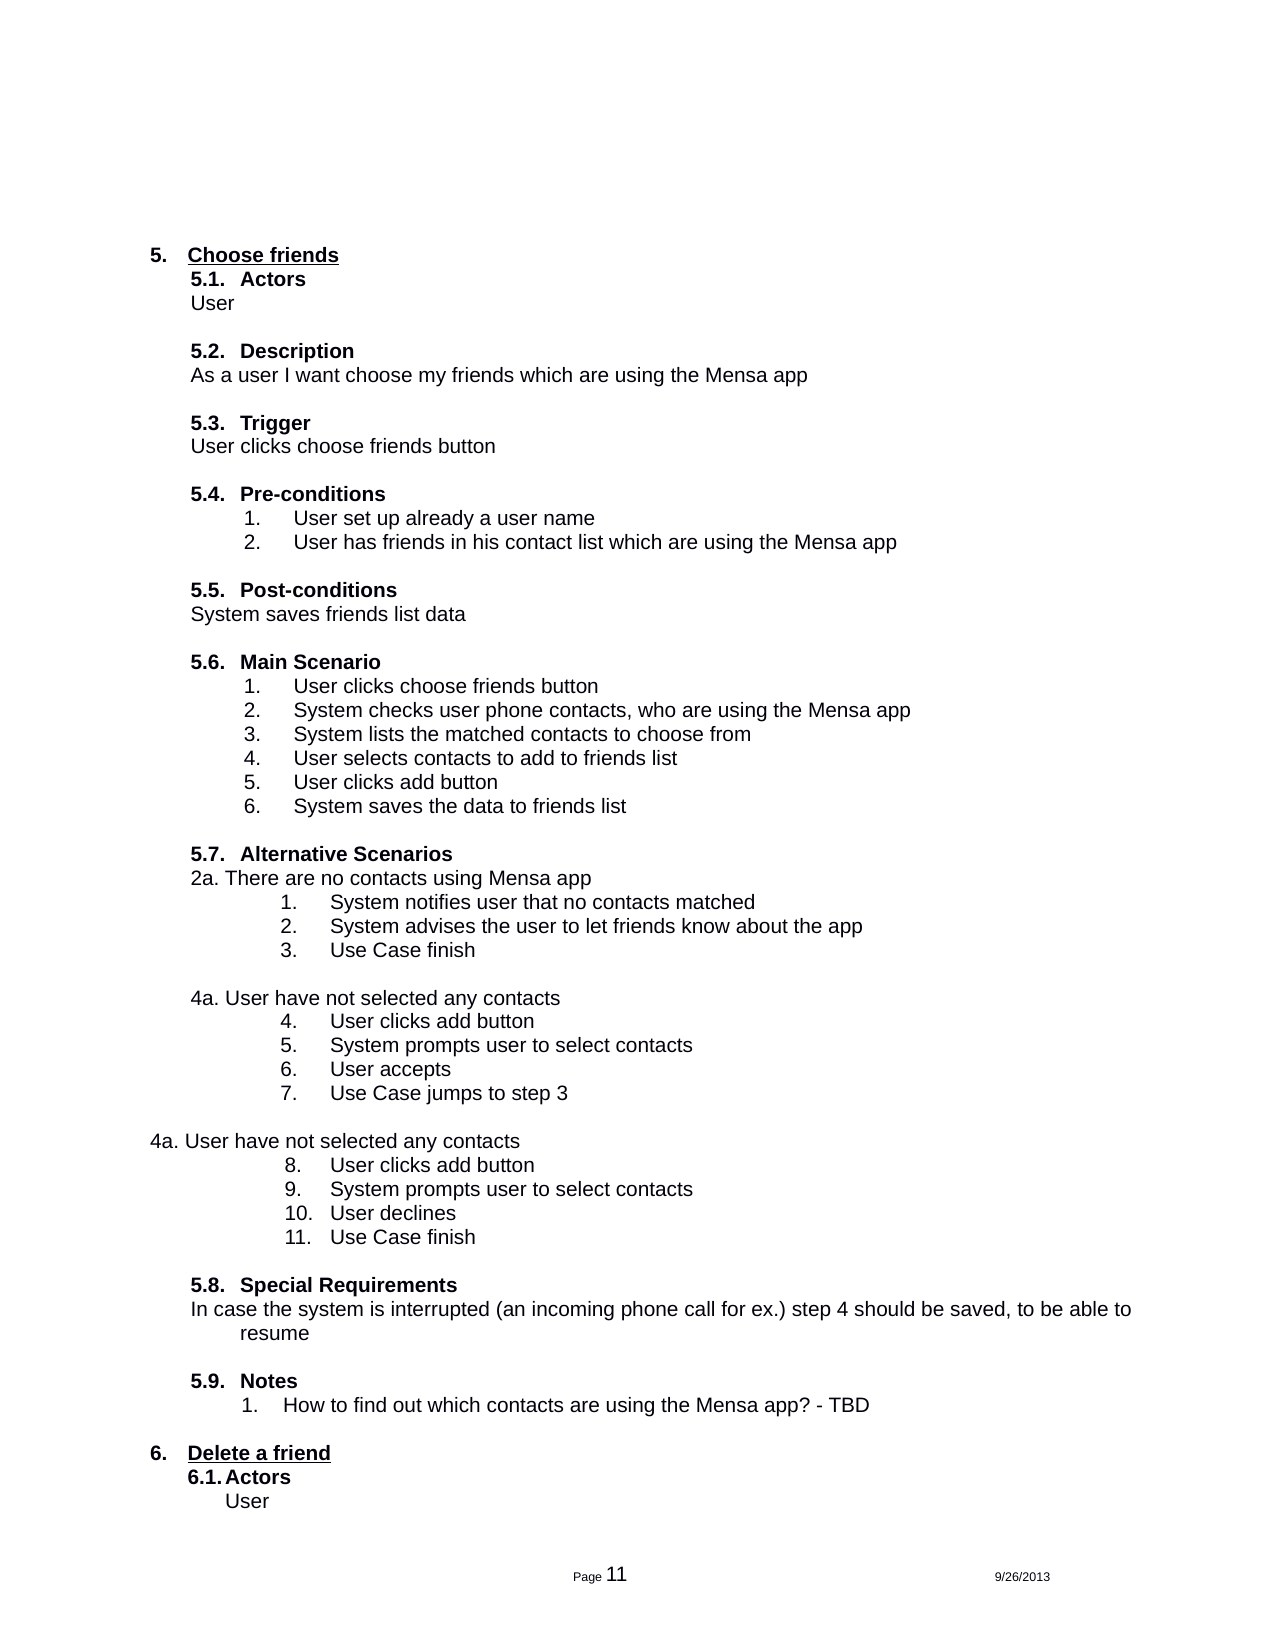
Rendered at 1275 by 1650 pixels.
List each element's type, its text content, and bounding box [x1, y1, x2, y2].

list Delete a friend [150, 1441, 1134, 1464]
list User set up already a user name [244, 506, 1134, 530]
list System prompts user to select contacts [284, 1177, 1134, 1201]
list Pre-conditions [190, 482, 1134, 506]
list System saves the data to friends list [244, 794, 1134, 818]
list User [225, 1488, 1134, 1512]
list Actors [190, 267, 1134, 291]
list Trigger [190, 410, 1134, 434]
list How to find out which contacts are using the Mensa app? - TBD [241, 1393, 1134, 1417]
list User selects contacts to add to friends list [244, 746, 1134, 770]
list User clicks choose friends button [190, 434, 1134, 458]
list Use Case finish [284, 1225, 1134, 1249]
list Special Requirements [190, 1273, 1134, 1297]
list As a user I want choose my friends which are using the Mensa app [190, 362, 1134, 386]
list Main Scenario [190, 650, 1134, 674]
list System notifies user that no contacts matched [280, 889, 1134, 913]
list User has friends in his contact list which are using the Mensa app [244, 530, 1134, 554]
list User clicks add button [244, 770, 1134, 794]
list Use Case finish [280, 937, 1134, 961]
list Actors [187, 1464, 1134, 1488]
list Use Case jumps to step 3 [280, 1081, 1134, 1105]
list Post-conditions [190, 578, 1134, 602]
text System saves friends list data [190, 602, 1134, 626]
list 2a. There are no contacts using Mensa app [190, 866, 1134, 889]
list User declines [284, 1201, 1134, 1225]
list User clicks add button [280, 1009, 1134, 1033]
text 4a. User have not selected any contacts [150, 1129, 1134, 1153]
list User [190, 291, 1134, 314]
text 4a. User have not selected any contacts [190, 985, 1134, 1009]
list System prompts user to select contacts [280, 1033, 1134, 1057]
list Notes [190, 1369, 1134, 1393]
list In case the system is interrupted (an incoming phone call for ex.) step 4 should be saved, to be able to resume [190, 1297, 1134, 1345]
list System advises the user to let friends know about the app [280, 913, 1134, 937]
list Alternative Scenarios [190, 842, 1134, 866]
list User clicks add button [284, 1153, 1134, 1177]
list Choose friends [150, 243, 1134, 267]
list User accepts [280, 1057, 1134, 1081]
list System checks user phone contacts, who are using the Mensa app [244, 698, 1134, 722]
list System lists the matched contacts to choose from [244, 722, 1134, 746]
list User clicks choose friends button [244, 674, 1134, 698]
list Description [190, 338, 1134, 362]
